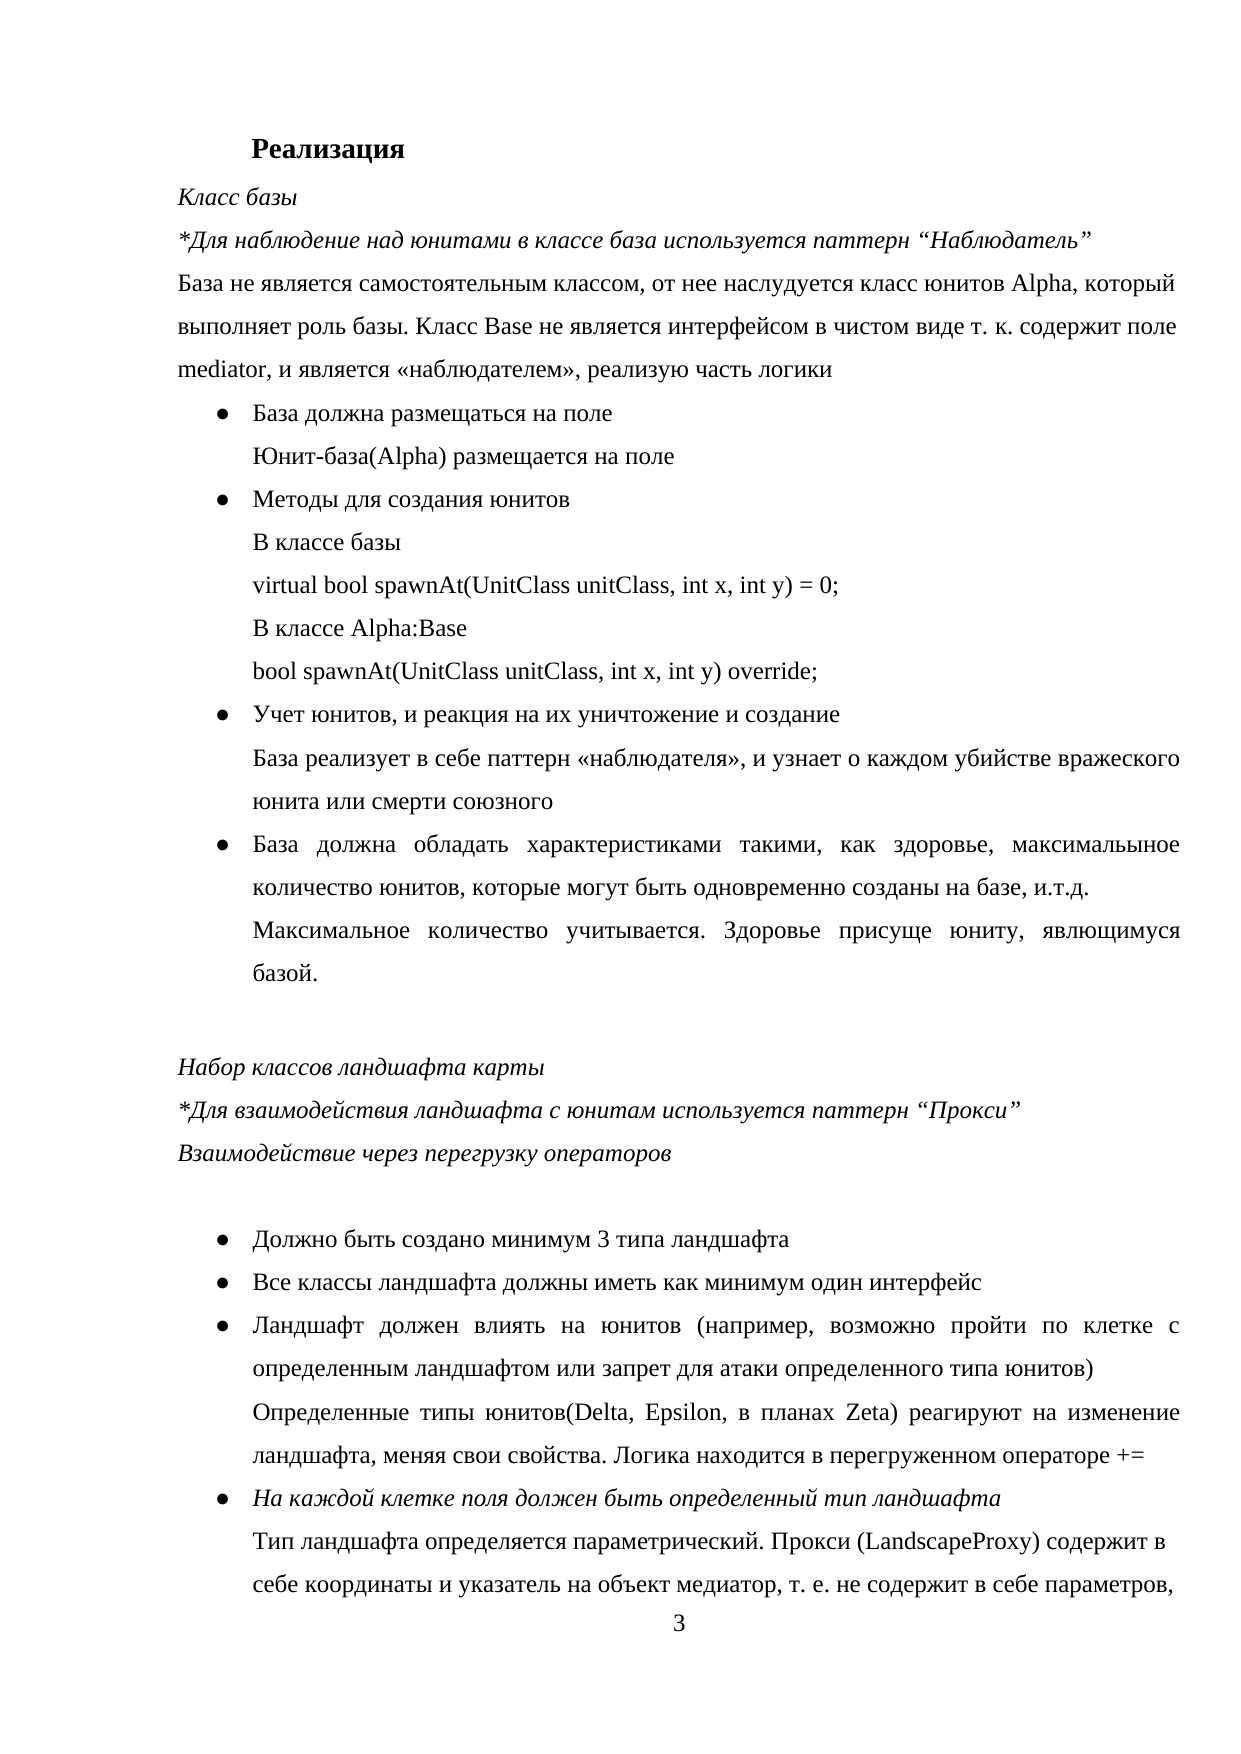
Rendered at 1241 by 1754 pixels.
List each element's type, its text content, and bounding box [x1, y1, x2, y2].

list Определенные типы юнитов(Delta, Epsilon, в планах Zeta) реагируют на изменение ландшафта, меняя свои свойства. Логика находится в перегруженном операторе += [215, 1397, 1181, 1468]
list На каждой клетке поля должен быть определенный тип ландшафта [215, 1483, 1181, 1512]
list bool spawnAt(UnitClass unitClass, int x, int y) override; [215, 656, 1181, 685]
list В классе Alpha:Base [215, 613, 1181, 642]
list Максимальное количество учитывается. Здоровье присуще юниту, явлющимуся базой. [215, 915, 1181, 987]
list База должна обладать характеристиками такими, как здоровье, максимальыное количество юнитов, которые могут быть одновременно созданы на базе, и.т.д. [215, 829, 1181, 901]
list Должно быть создано минимум 3 типа ландшафта [215, 1224, 1181, 1253]
text Реализация [177, 132, 1181, 165]
list Тип ландшафта определяется параметрический. Прокси (LandscapeProxy) содержит в себе координаты и указатель на объект медиатор, т. е. не содержит в себе параметров, [215, 1526, 1181, 1598]
text *Для взаимодействия ландшафта с юнитам используется паттерн “Прокси” [177, 1095, 1181, 1123]
list В классе базы [215, 527, 1181, 556]
subtitle *Для наблюдение над юнитами в классе база используется паттерн “Наблюдатель” [177, 225, 1181, 254]
text Взаимодействие через перегрузку операторов [177, 1138, 1181, 1167]
list Ландшафт должен влиять на юнитов (например, возможно пройти по клетке с определенным ландшафтом или запрет для атаки определенного типа юнитов) [215, 1310, 1181, 1382]
list Учет юнитов, и реакция на их уничтожение и создание [215, 699, 1181, 728]
list База должна размещаться на поле [215, 398, 1181, 426]
subtitle Класс базы [177, 182, 1181, 211]
list База реализует в себе паттерн «наблюдателя», и узнает о каждом убийстве вражеского юнита или смерти союзного [215, 743, 1181, 814]
text База не является самостоятельным классом, от нее наслудуется класс юнитов Alpha, который выполняет роль базы. Класс Base не является интерфейсом в чистом виде т. к. содержит поле mediator, и является «наблюдателем», реализую часть логики [177, 268, 1181, 383]
list Методы для создания юнитов [215, 484, 1181, 513]
subtitle Набор классов ландшафта карты [177, 1052, 1181, 1080]
list virtual bool spawnAt(UnitClass unitClass, int x, int y) = 0; [215, 570, 1181, 599]
list Юнит-база(Alpha) размещается на поле [215, 441, 1181, 469]
list Все классы ландшафта должны иметь как минимум один интерфейс [215, 1267, 1181, 1296]
